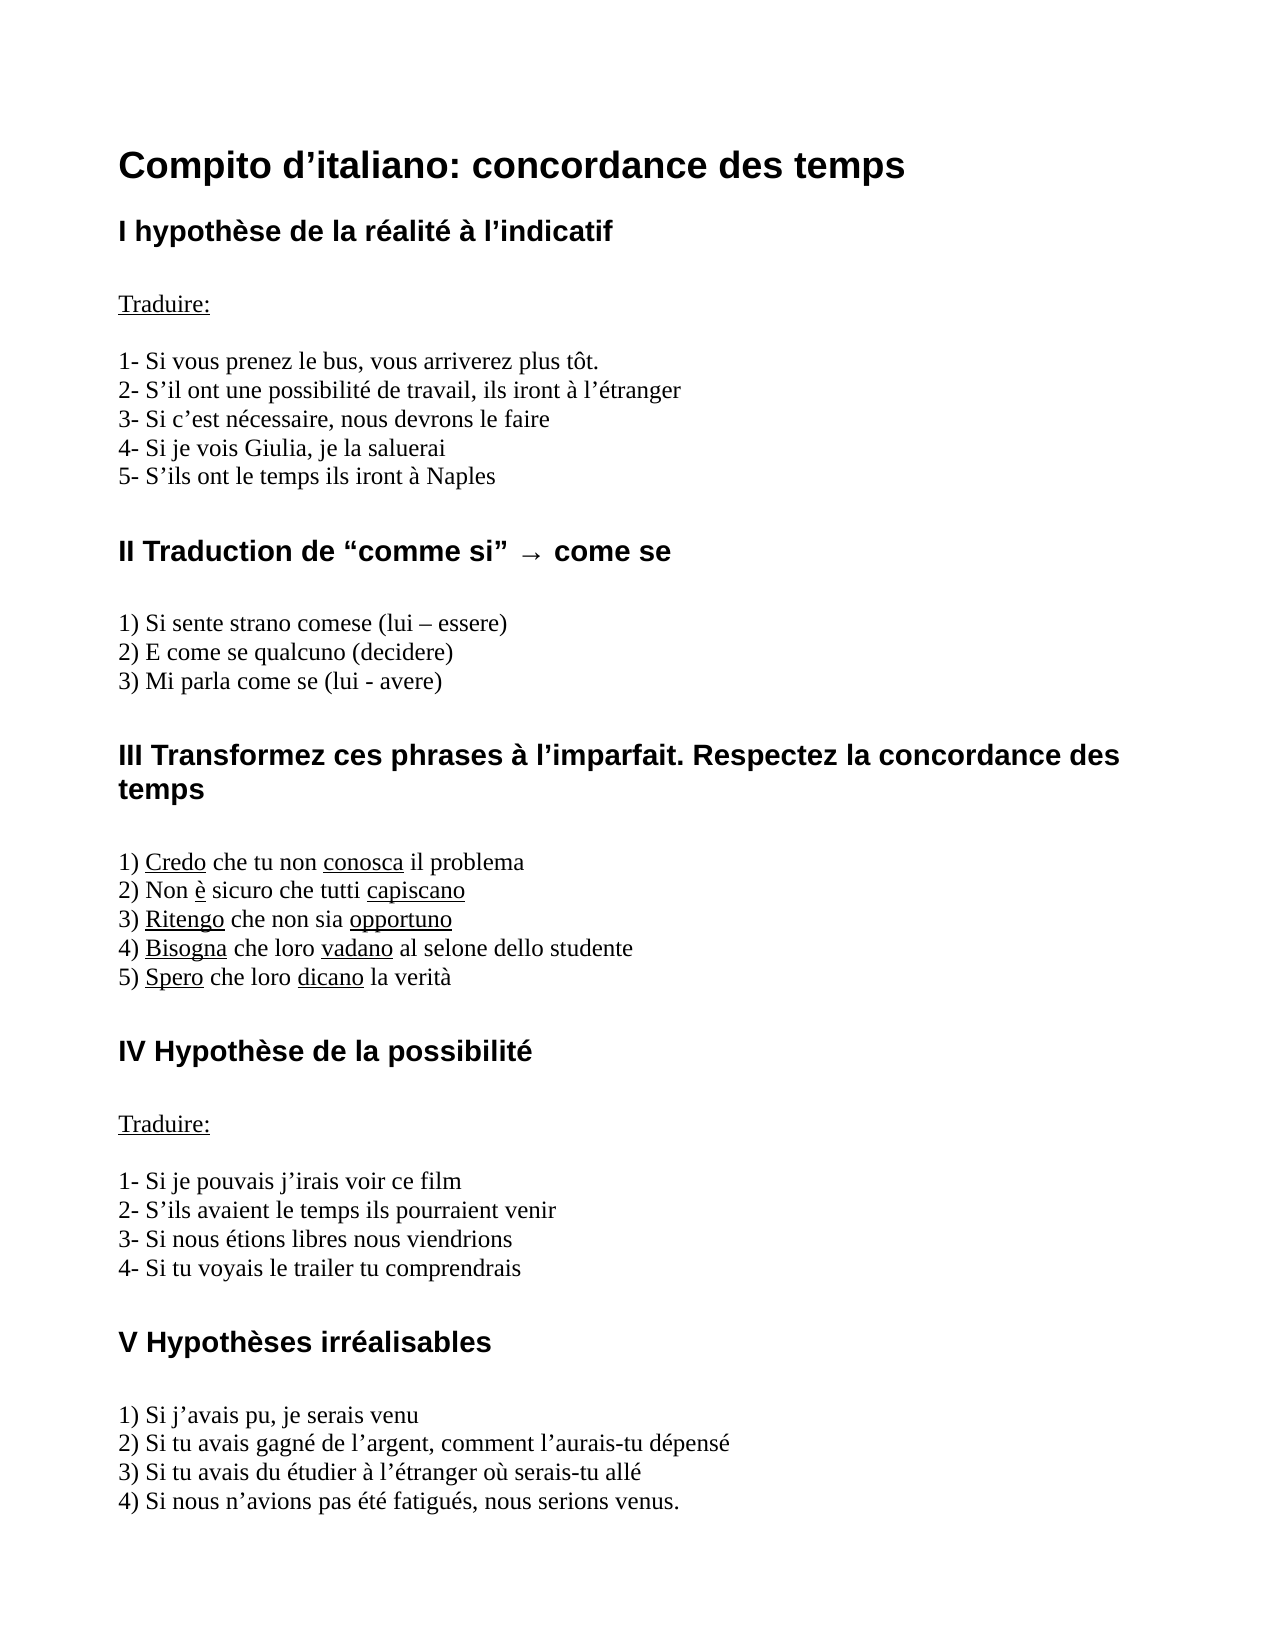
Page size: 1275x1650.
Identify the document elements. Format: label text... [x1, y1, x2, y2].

text 2- S’ils avaient le temps ils pourraient venir [118, 1195, 1157, 1224]
text 1) Si j’avais pu, je serais venu [118, 1400, 1157, 1428]
text 2) Si tu avais gagné de l’argent, comment l’aurais-tu dépensé [118, 1428, 1157, 1457]
text Traduire: [118, 1109, 1157, 1138]
text 1) Si sente strano comese (lui – essere) [118, 608, 1157, 637]
subtitle V Hypothèses irréalisables [118, 1325, 1157, 1358]
subtitle I hypothèse de la réalité à l’indicatif [118, 214, 1157, 248]
text 2) E come se qualcuno (decidere) [118, 637, 1157, 666]
text 1- Si vous prenez le bus, vous arriverez plus tôt. [118, 346, 1157, 375]
text 3) Ritengo che non sia opportuno [118, 904, 1157, 933]
text 2) Non è sicuro che tutti capiscano [118, 876, 1157, 904]
subtitle II Traduction de “comme si” → come se [118, 533, 1157, 567]
text 1) Credo che tu non conosca il problema [118, 847, 1157, 876]
subtitle IV Hypothèse de la possibilité [118, 1034, 1157, 1068]
text 4) Bisogna che loro vadano al selone dello studente [118, 933, 1157, 962]
text 3) Mi parla come se (lui - avere) [118, 666, 1157, 695]
text 3- Si nous étions libres nous viendrions [118, 1224, 1157, 1253]
subtitle III Transformez ces phrases à l’imparfait. Respectez la concordance des temps [118, 738, 1157, 806]
text 3- Si c’est nécessaire, nous devrons le faire [118, 404, 1157, 433]
text 1- Si je pouvais j’irais voir ce film [118, 1166, 1157, 1195]
text 4) Si nous n’avions pas été fatigués, nous serions venus. [118, 1486, 1157, 1515]
subtitle Compito d’italiano: concordance des temps [118, 143, 1157, 187]
text 2- S’il ont une possibilité de travail, ils iront à l’étranger [118, 375, 1157, 404]
text 5- S’ils ont le temps ils iront à Naples [118, 461, 1157, 490]
text Traduire: [118, 289, 1157, 318]
text 4- Si tu voyais le trailer tu comprendrais [118, 1253, 1157, 1281]
text 3) Si tu avais du étudier à l’étranger où serais-tu allé [118, 1457, 1157, 1486]
text 4- Si je vois Giulia, je la saluerai [118, 433, 1157, 461]
text 5) Spero che loro dicano la verità [118, 962, 1157, 991]
